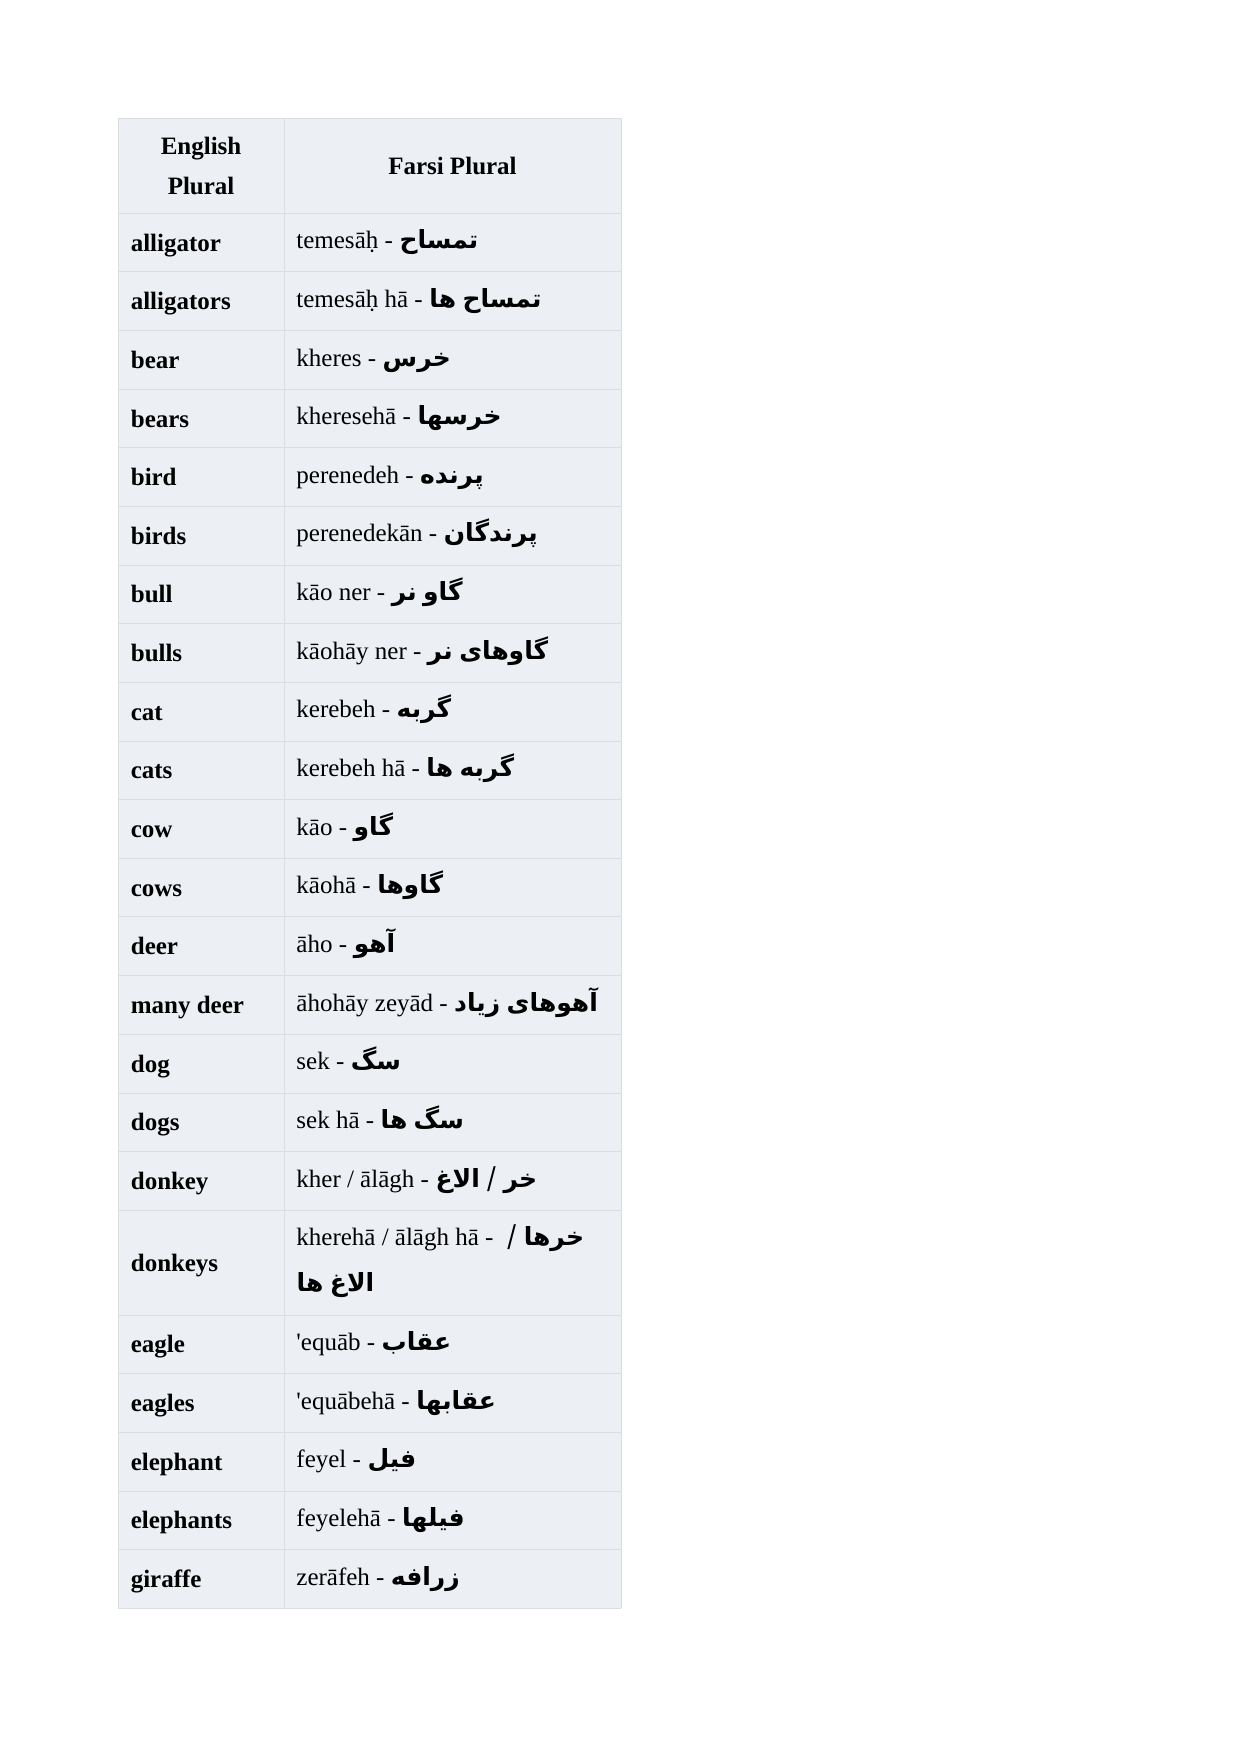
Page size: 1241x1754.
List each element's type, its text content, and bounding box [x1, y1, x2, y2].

table_cell 'equābehā - عقابها [285, 1374, 621, 1432]
table_cell zerāfeh - زرافه [285, 1550, 621, 1608]
table_cell kherehā / ālāgh hā - خرها / الاغ ها [285, 1211, 621, 1314]
table_header Farsi Plural [285, 119, 621, 213]
table_cell kheresehā - خرسها [285, 390, 621, 447]
table_cell kerebeh hā - گربه ها [285, 742, 621, 799]
table_cell many deer [119, 976, 284, 1034]
table_cell kāohā - گاوها [285, 859, 621, 916]
table_cell sek hā - سگ ها [285, 1094, 621, 1151]
table_cell temesāḥ hā - تمساح ها [285, 272, 621, 330]
table_cell bull [119, 566, 284, 623]
table_cell kāo - گاو [285, 800, 621, 858]
table_cell cow [119, 800, 284, 858]
table_cell alligator [119, 214, 284, 271]
table_cell bear [119, 331, 284, 389]
table_cell donkey [119, 1152, 284, 1210]
table_cell bird [119, 448, 284, 506]
table_cell kher / ālāgh - خر / الاغ [285, 1152, 621, 1210]
table_cell donkeys [119, 1211, 284, 1314]
table_cell alligators [119, 272, 284, 330]
table_cell perenedekān - پرندگان [285, 507, 621, 564]
table_cell temesāḥ - تمساح [285, 214, 621, 271]
table_cell cats [119, 742, 284, 799]
table_cell sek - سگ [285, 1035, 621, 1092]
table_cell eagles [119, 1374, 284, 1432]
table_cell āhohāy zeyād - آهوهای زیاد [285, 976, 621, 1034]
table_cell birds [119, 507, 284, 564]
table_cell dogs [119, 1094, 284, 1151]
table_cell elephants [119, 1492, 284, 1549]
table_cell kāo ner - گاو نر [285, 566, 621, 623]
table_cell kerebeh - گربه [285, 683, 621, 741]
table_cell bears [119, 390, 284, 447]
table_cell feyelehā - فیلها [285, 1492, 621, 1549]
table_cell kheres - خرس [285, 331, 621, 389]
table_cell feyel - فیل [285, 1433, 621, 1491]
table_cell cows [119, 859, 284, 916]
table_cell elephant [119, 1433, 284, 1491]
table_cell āho - آهو [285, 917, 621, 975]
table_cell giraffe [119, 1550, 284, 1608]
table_cell deer [119, 917, 284, 975]
table_cell eagle [119, 1316, 284, 1373]
table_cell 'equāb - عقاب [285, 1316, 621, 1373]
table_cell kāohāy ner - گاوهای نر [285, 624, 621, 682]
table_header English Plural [119, 119, 284, 213]
table_cell cat [119, 683, 284, 741]
table_cell bulls [119, 624, 284, 682]
table_cell perenedeh - پرنده [285, 448, 621, 506]
table_cell dog [119, 1035, 284, 1092]
